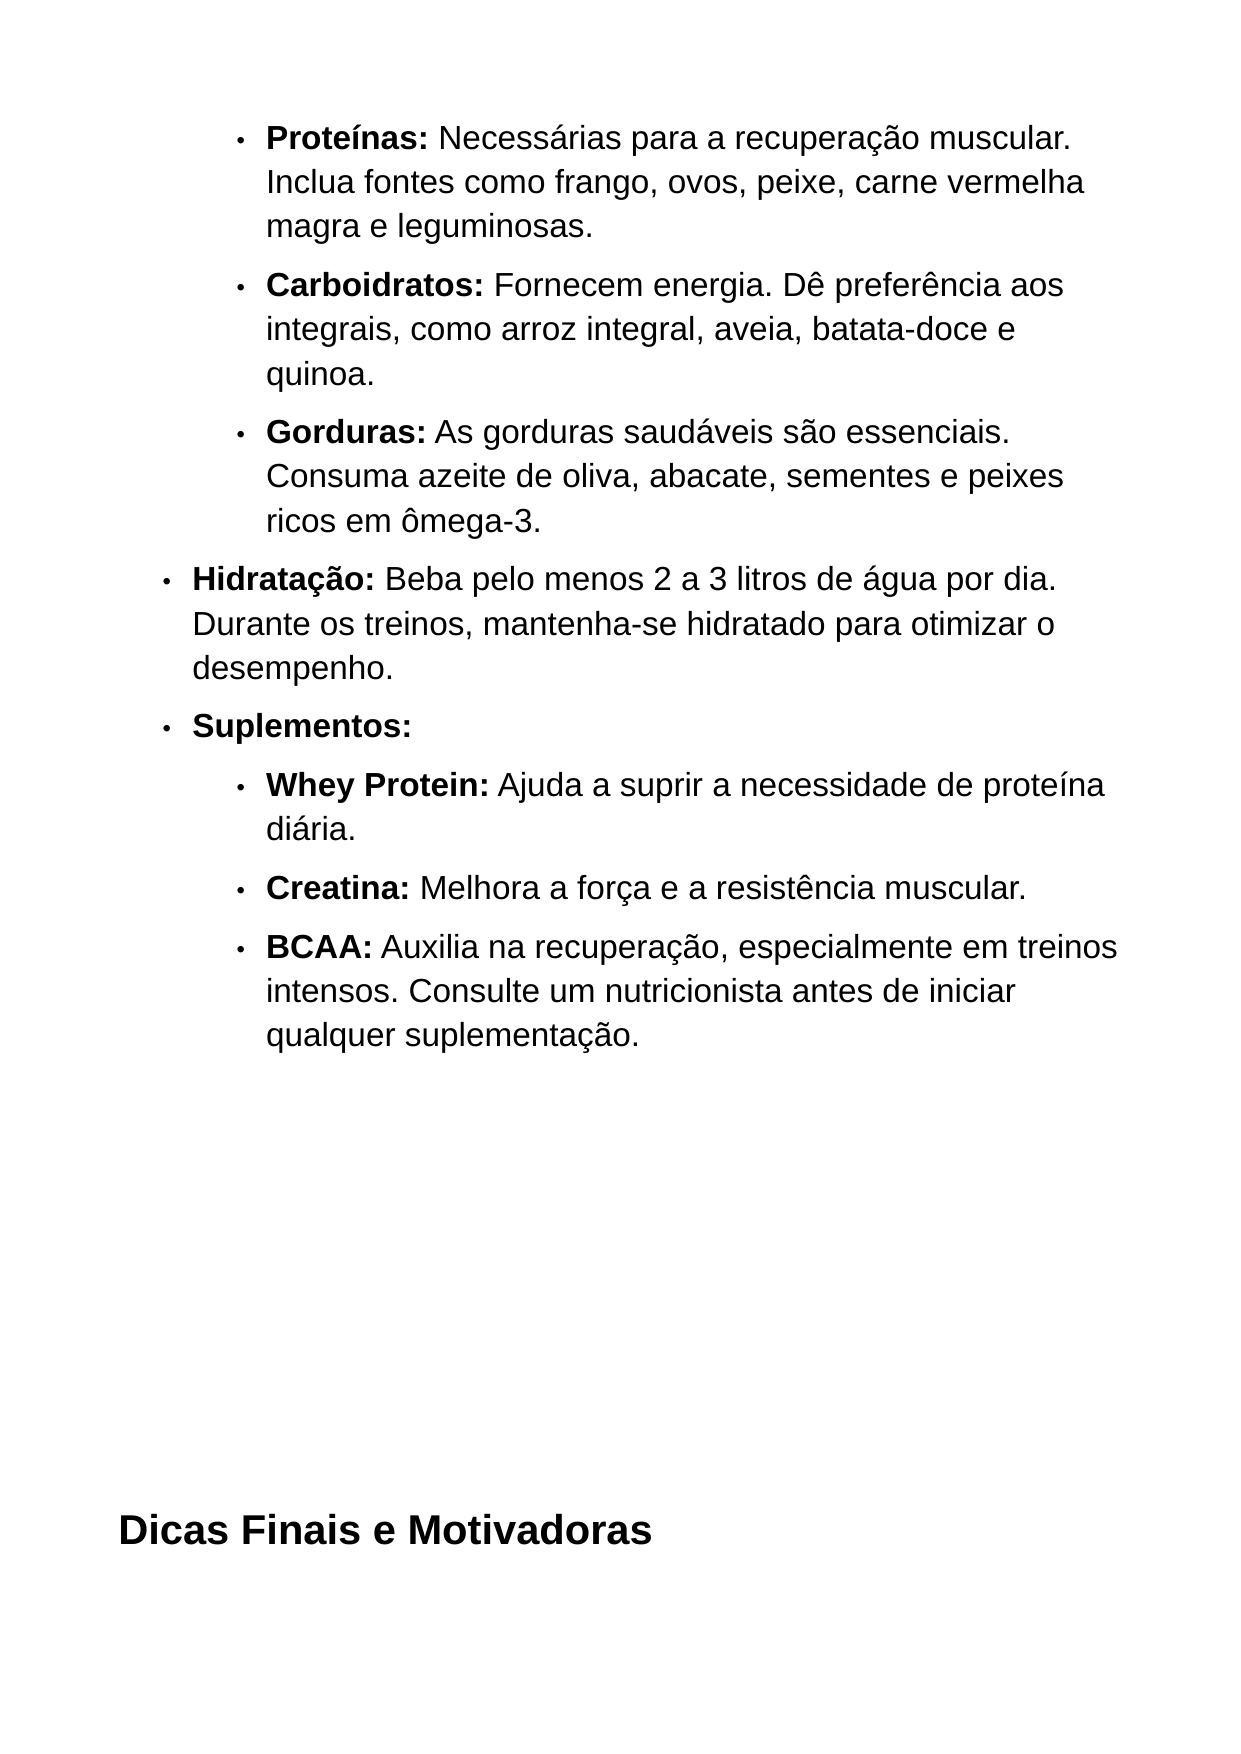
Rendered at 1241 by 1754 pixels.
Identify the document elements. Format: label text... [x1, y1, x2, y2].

text Dicas Finais e Motivadoras [118, 1505, 1122, 1553]
list Suplementos: [162, 706, 1122, 745]
list Hidratação: Beba pelo menos 2 a 3 litros de água por dia. Durante os treinos, mantenha-se hidratado para otimizar o desempenho. [162, 559, 1122, 686]
list Proteínas: Necessárias para a recuperação muscular. Inclua fontes como frango, ovos, peixe, carne vermelha magra e leguminosas. [236, 118, 1122, 245]
list Carboidratos: Fornecem energia. Dê preferência aos integrais, como arroz integral, aveia, batata-doce e quinoa. [236, 265, 1122, 392]
list Gorduras: As gorduras saudáveis são essenciais. Consuma azeite de oliva, abacate, sementes e peixes ricos em ômega-3. [236, 412, 1122, 539]
list BCAA: Auxilia na recuperação, especialmente em treinos intensos. Consulte um nutricionista antes de iniciar qualquer suplementação. [236, 927, 1122, 1054]
list Whey Protein: Ajuda a suprir a necessidade de proteína diária. [236, 765, 1122, 848]
list Creatina: Melhora a força e a resistência muscular. [236, 868, 1122, 907]
